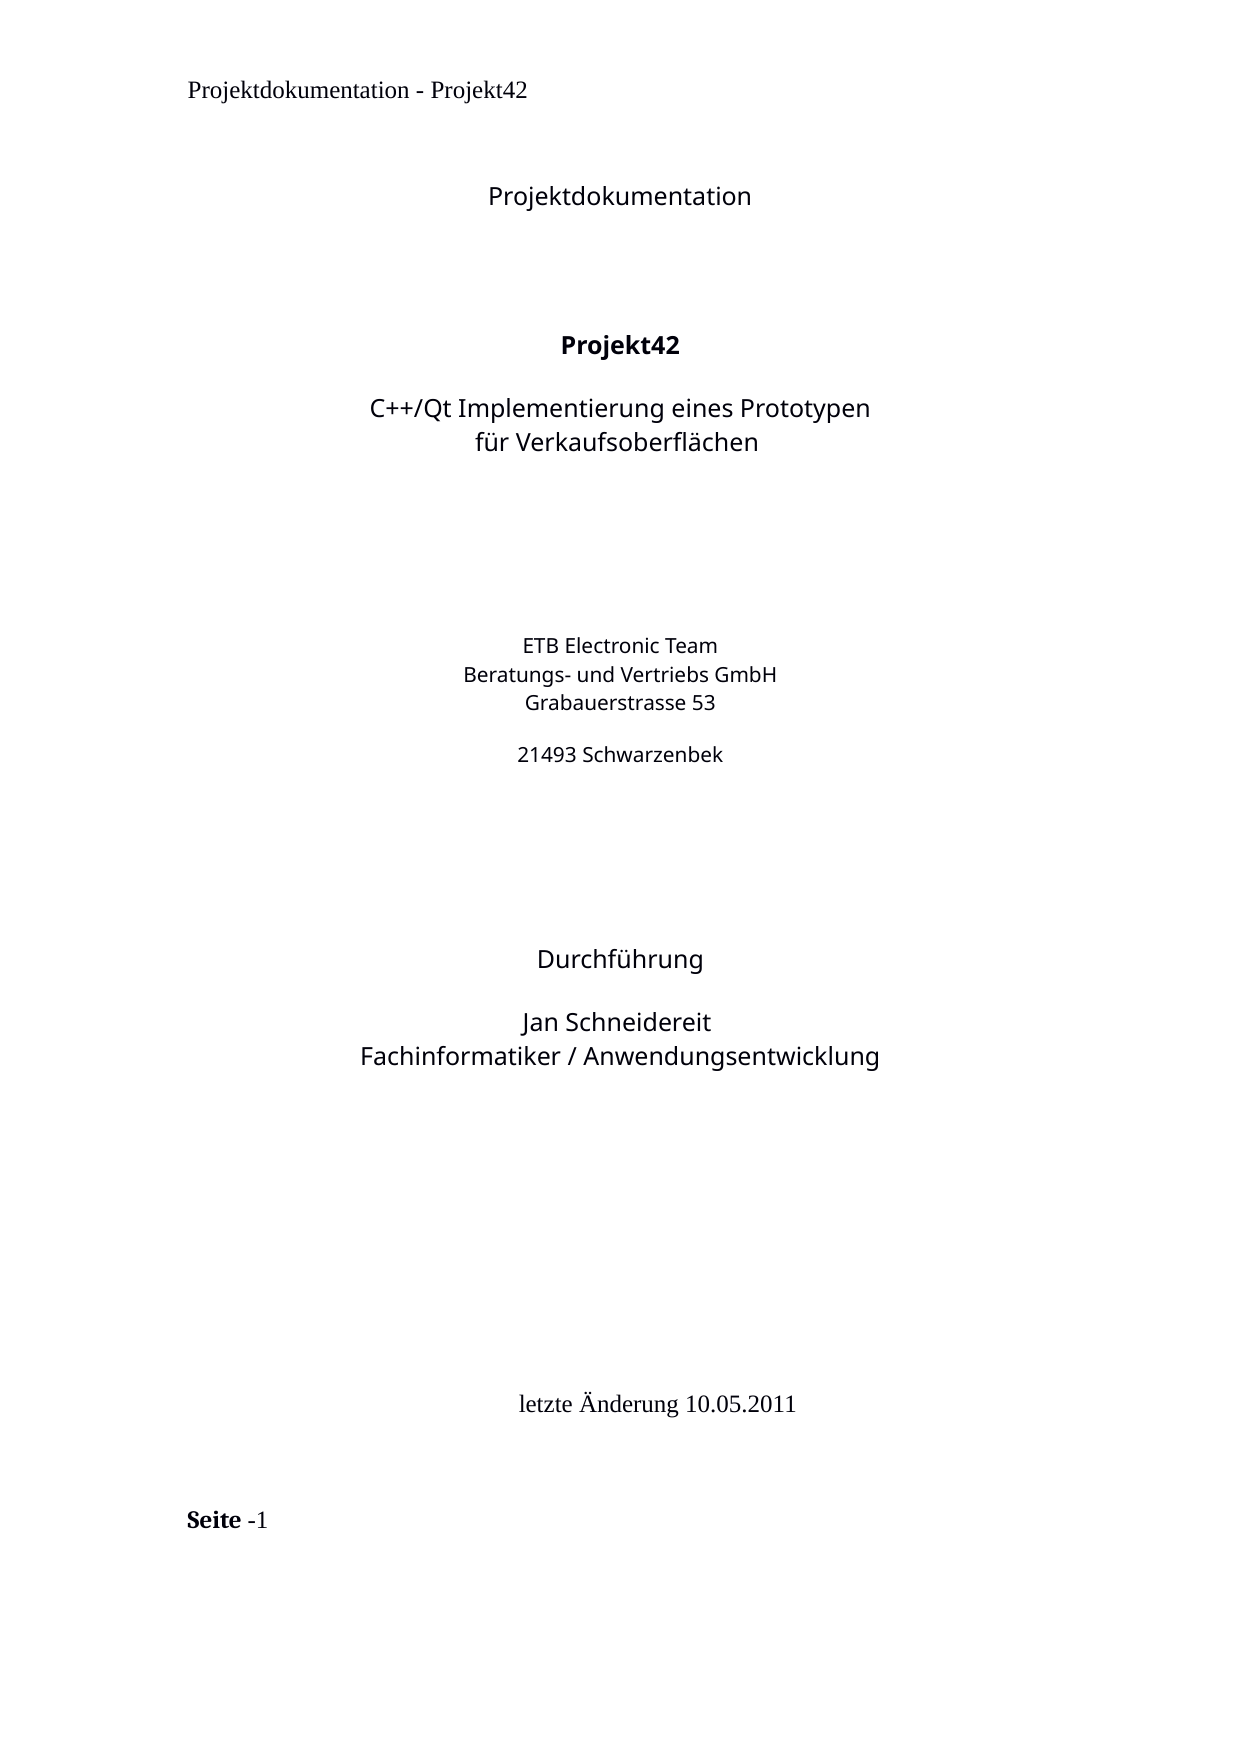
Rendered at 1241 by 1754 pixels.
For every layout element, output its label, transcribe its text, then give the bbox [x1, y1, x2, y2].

text C++/Qt Implementierung eines Prototypen [187, 391, 1053, 425]
text Grabauerstrasse 53 [187, 688, 1053, 717]
text Projektdokumentation [187, 179, 1053, 213]
text ETB Electronic Team [187, 631, 1053, 660]
text Jan Schneidereit [187, 1005, 1053, 1039]
text für Verkaufsoberflächen [187, 425, 1053, 459]
text 21493 Schwarzenbek [187, 740, 1053, 769]
text letzte Änderung 10.05.2011 [262, 1389, 1053, 1418]
text Durchführung [187, 942, 1053, 976]
text Beratungs- und Vertriebs GmbH [187, 660, 1053, 688]
text Projekt42 [187, 328, 1053, 362]
text Fachinformatiker / Anwendungsentwicklung [187, 1039, 1053, 1073]
